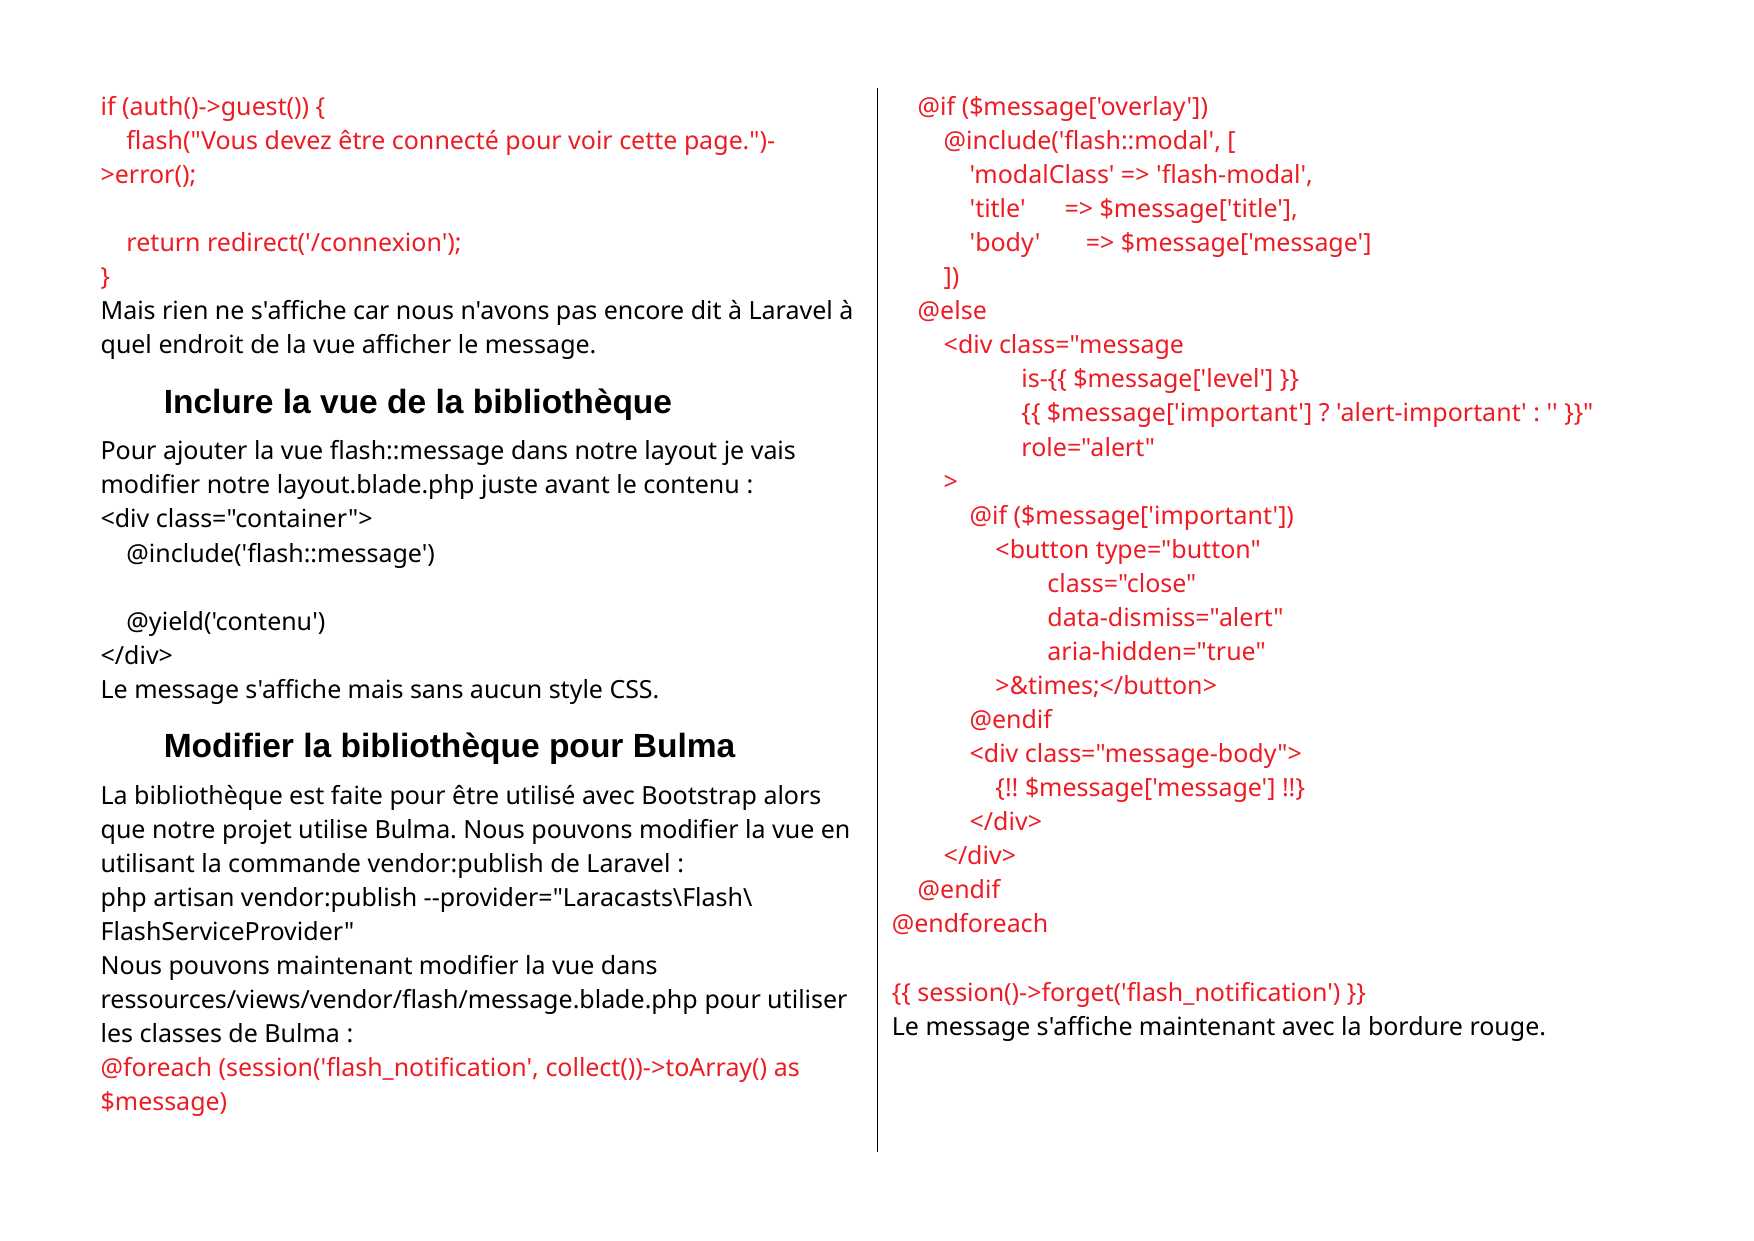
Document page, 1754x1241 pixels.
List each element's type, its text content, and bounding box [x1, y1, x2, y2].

text Le message s'affiche maintenant avec la bordure rouge. [892, 1008, 1654, 1042]
text @include('flash::modal', [ [892, 123, 1654, 157]
text return redirect('/connexion'); [100, 225, 862, 259]
text 'modalClass' => 'flash-modal', [892, 157, 1654, 191]
text <div class="message-body"> [892, 736, 1654, 770]
text ]) [892, 259, 1654, 293]
text is-{{ $message['level'] }} [892, 361, 1654, 395]
subtitle Inclure la vue de la bibliothèque [163, 382, 874, 421]
text <button type="button" [892, 531, 1654, 565]
text {{ session()->forget('flash_notification') }} [892, 974, 1654, 1008]
text @endforeach [892, 906, 1654, 940]
text Le message s'affiche mais sans aucun style CSS. [100, 671, 862, 706]
text <div class="message [892, 327, 1654, 361]
text <div class="container"> [100, 501, 862, 535]
text 'title' => $message['title'], [892, 191, 1654, 225]
text aria-hidden="true" [892, 633, 1654, 668]
text @if ($message['overlay']) [892, 88, 1654, 123]
text role="alert" [892, 429, 1654, 463]
text flash("Vous devez être connecté pour voir cette page.")->error(); [100, 123, 862, 191]
text </div> [892, 804, 1654, 838]
text Mais rien ne s'affiche car nous n'avons pas encore dit à Laravel à quel endroit de la vue afficher le message. [100, 293, 862, 361]
text if (auth()->guest()) { [100, 88, 862, 123]
text >&times;</button> [892, 668, 1654, 702]
text Nous pouvons maintenant modifier la vue dans ressources/views/vendor/flash/message.blade.php pour utiliser les classes de Bulma : [100, 948, 862, 1050]
subtitle Modifier la bibliothèque pour Bulma [163, 726, 874, 765]
text {!! $message['message'] !!} [892, 770, 1654, 804]
text data-dismiss="alert" [892, 599, 1654, 633]
text </div> [892, 838, 1654, 872]
text @include('flash::message') [100, 535, 862, 569]
text @else [892, 293, 1654, 327]
text Pour ajouter la vue flash::message dans notre layout je vais modifier notre layout.blade.php juste avant le contenu : [100, 433, 862, 501]
text La bibliothèque est faite pour être utilisé avec Bootstrap alors que notre projet utilise Bulma. Nous pouvons modifier la vue en utilisant la commande vendor:publish de Laravel : [100, 777, 862, 880]
text @endif [892, 872, 1654, 906]
text @foreach (session('flash_notification', collect())->toArray() as $message) [100, 1050, 862, 1118]
text 'body' => $message['message'] [892, 225, 1654, 259]
text @yield('contenu') [100, 603, 862, 637]
text @endif [892, 702, 1654, 736]
text } [100, 259, 862, 293]
text > [892, 463, 1654, 497]
text php artisan vendor:publish --provider="Laracasts\Flash\FlashServiceProvider" [100, 880, 862, 948]
text </div> [100, 637, 862, 671]
text @if ($message['important']) [892, 497, 1654, 531]
text {{ $message['important'] ? 'alert-important' : '' }}" [892, 395, 1654, 429]
text class="close" [892, 565, 1654, 599]
